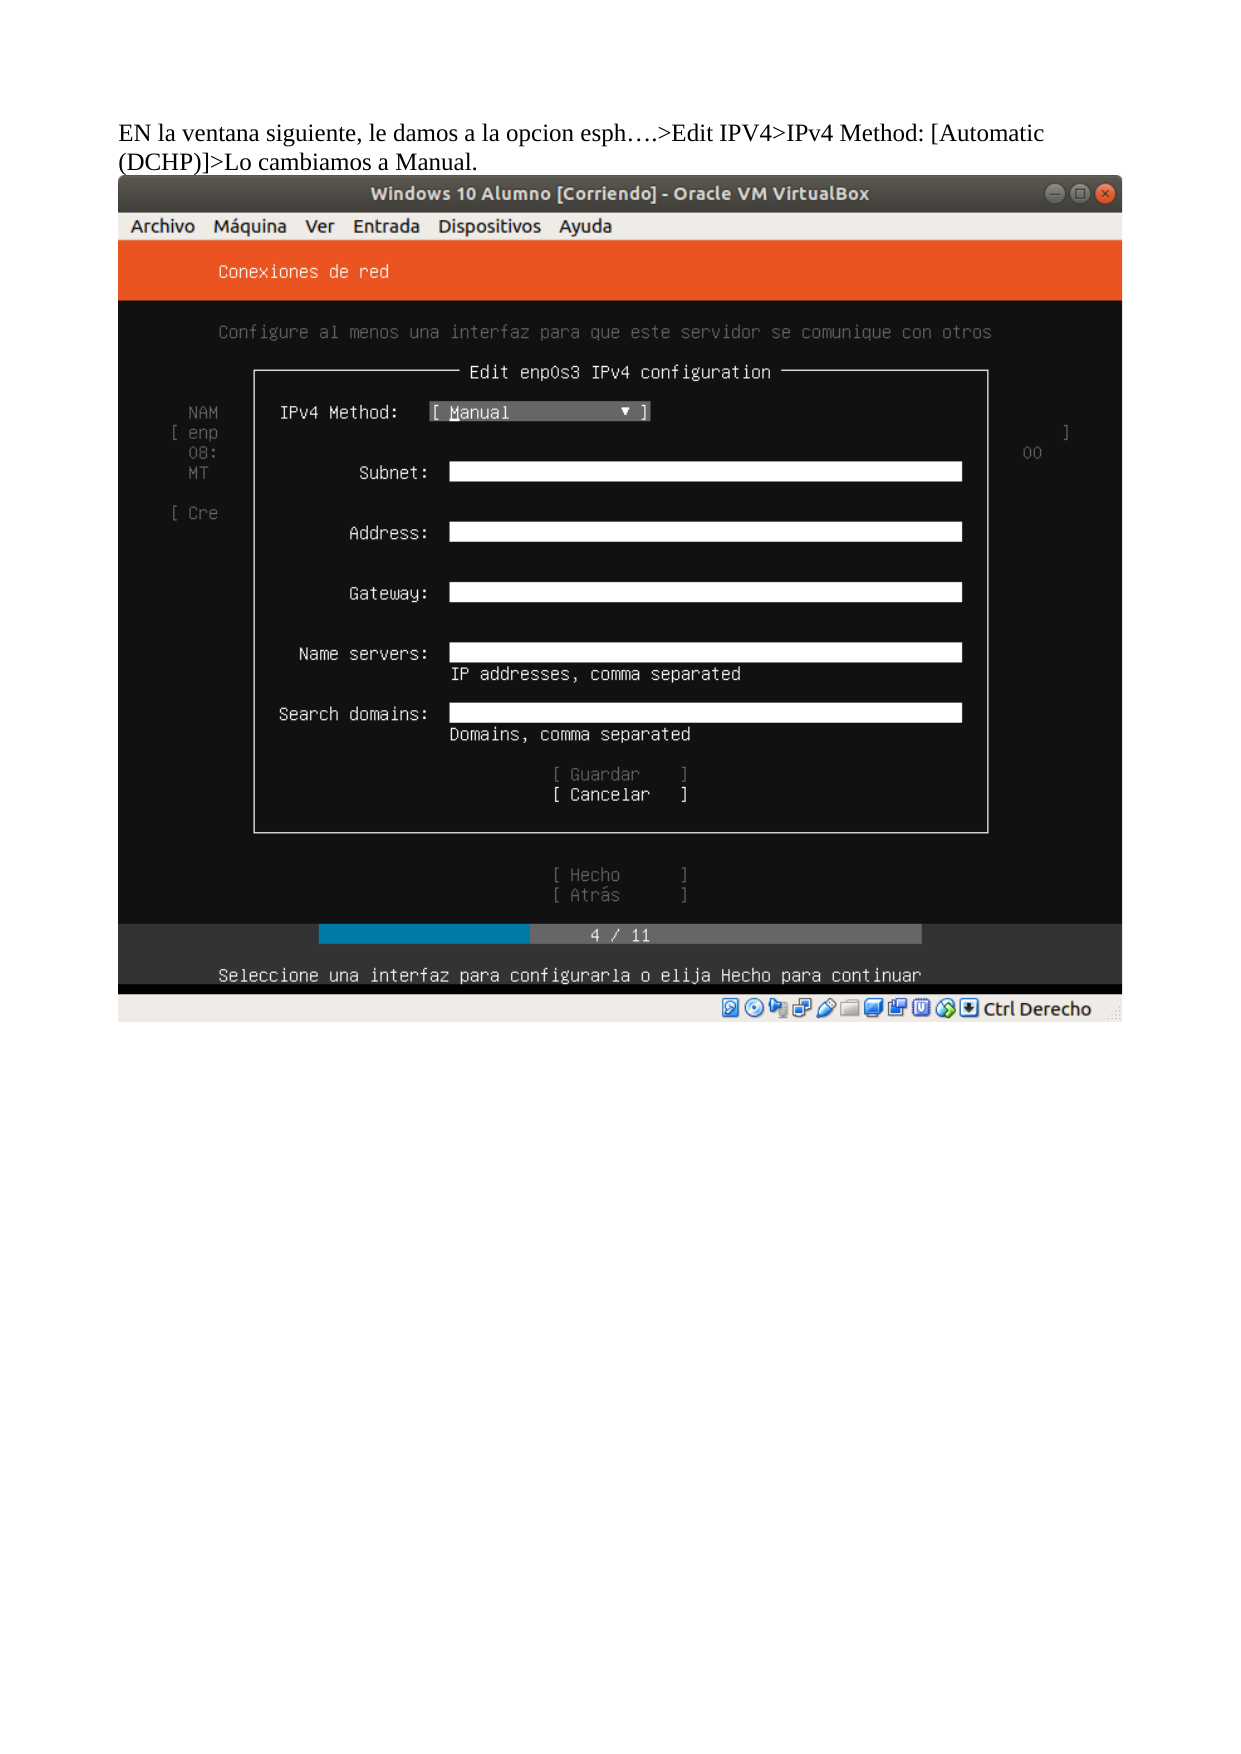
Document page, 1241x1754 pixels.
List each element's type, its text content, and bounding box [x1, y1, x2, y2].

text EN la ventana siguiente, le damos a la opcion esph….>Edit IPV4>IPv4 Method: [Automatic (DCHP)]>Lo cambiamos a Manual. [118, 118, 1122, 175]
picture [118, 175, 1123, 1022]
